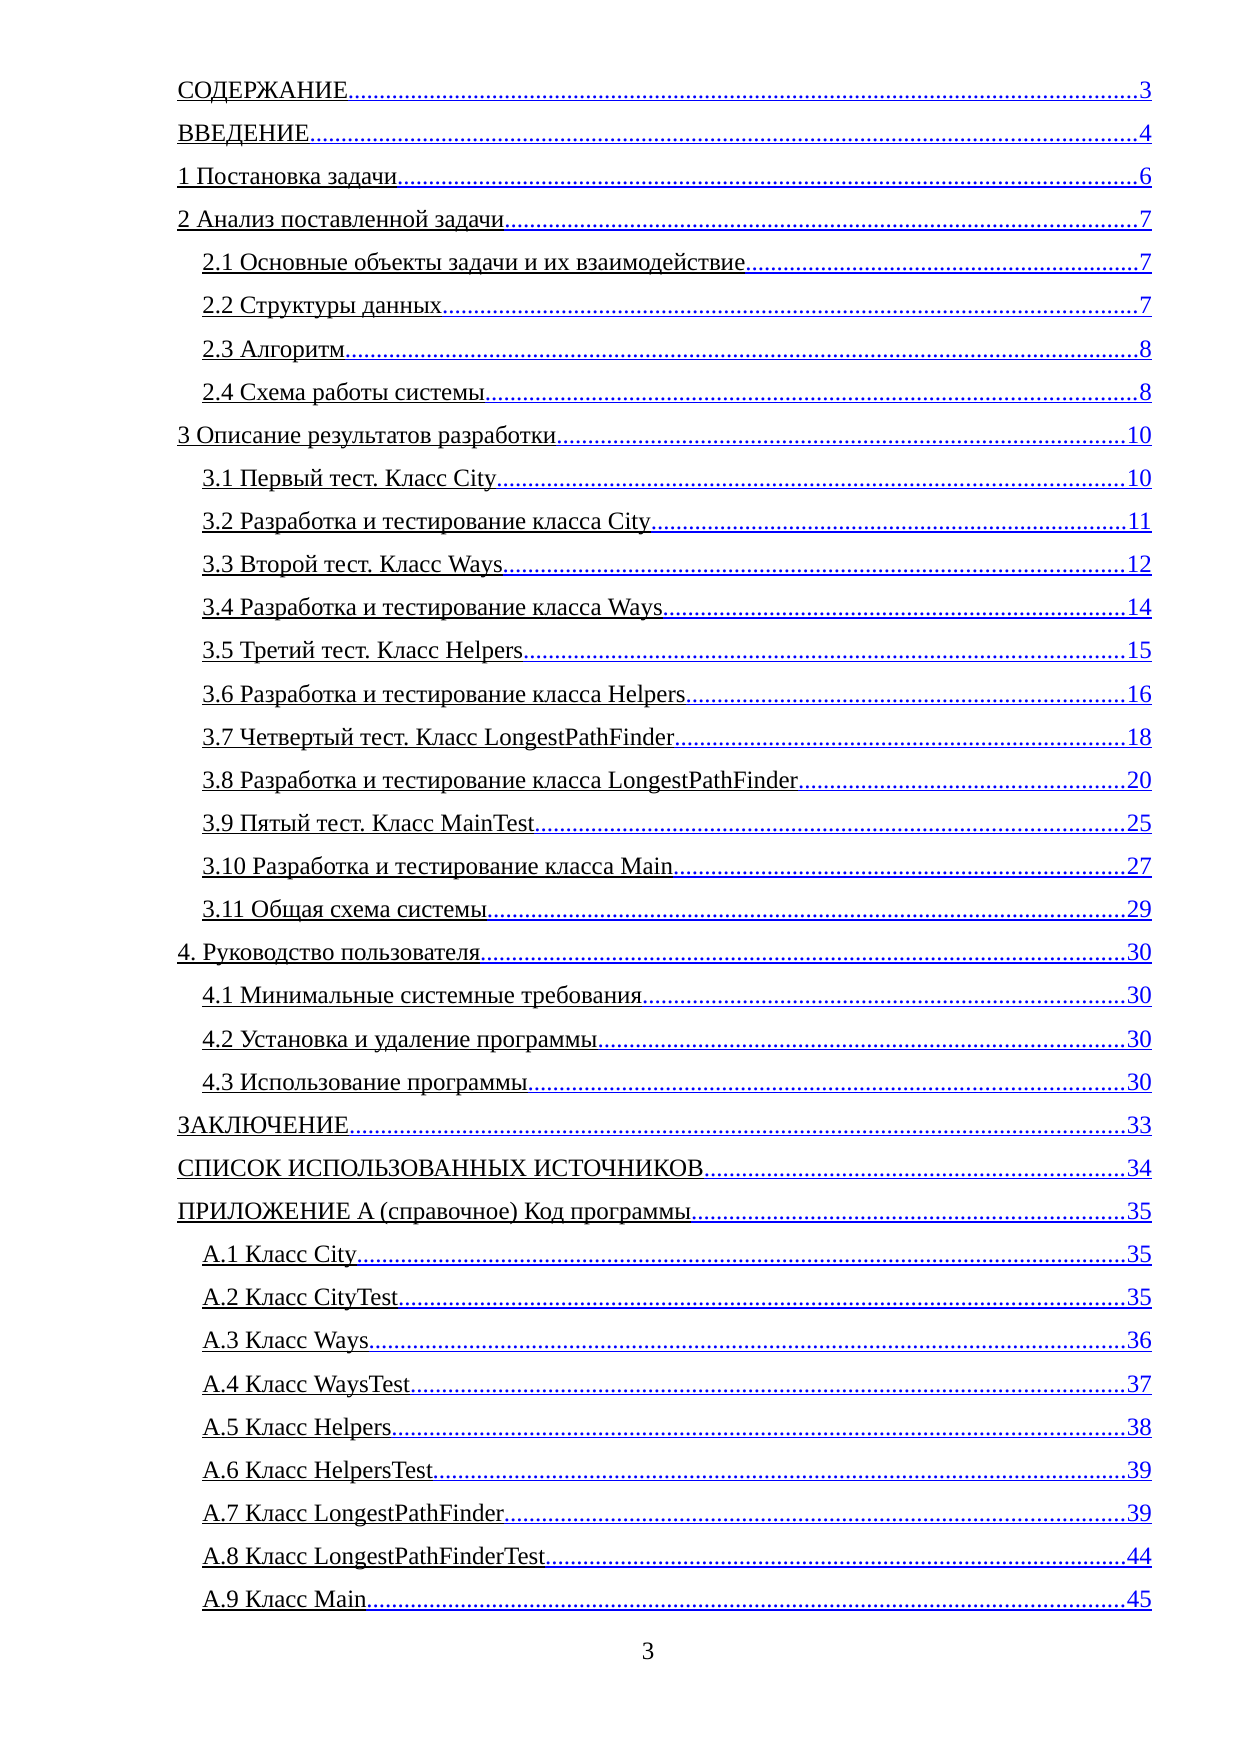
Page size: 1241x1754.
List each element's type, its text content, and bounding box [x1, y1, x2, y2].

text 2.4 Схема работы системы 8 [202, 377, 1152, 402]
text 3.6 Разработка и тестирование класса Helpers 16 [202, 679, 1152, 704]
text 2.2 Структуры данных 7 [202, 291, 1152, 316]
text СПИСОК ИСПОЛЬЗОВАННЫХ ИСТОЧНИКОВ 34 [177, 1153, 1152, 1178]
text A.6 Класс HelpersTest 39 [202, 1455, 1152, 1480]
text 2.1 Основные объекты задачи и их взаимодействие 7 [202, 247, 1152, 272]
text 1 Постановка задачи 6 [177, 161, 1152, 186]
text 4. Руководство пользователя 30 [177, 937, 1152, 962]
text 3.2 Разработка и тестирование класса City 11 [202, 506, 1152, 531]
text A.2 Класс CityTest 35 [202, 1282, 1152, 1307]
text A.5 Класс Helpers 38 [202, 1412, 1152, 1437]
text 2.3 Алгоритм 8 [202, 334, 1152, 359]
text A.9 Класс Main 45 [202, 1584, 1152, 1609]
text ВВЕДЕНИЕ 4 [177, 118, 1152, 143]
text 3.11 Общая схема системы 29 [202, 894, 1152, 919]
text A.7 Класс LongestPathFinder 39 [202, 1498, 1152, 1523]
text A.8 Класс LongestPathFinderTest 44 [202, 1541, 1152, 1566]
text 4.2 Установка и удаление программы 30 [202, 1024, 1152, 1049]
text 3 Описание результатов разработки 10 [177, 420, 1152, 445]
text 3.7 Четвертый тест. Класс LongestPathFinder 18 [202, 722, 1152, 747]
text A.4 Класс WaysTest 37 [202, 1369, 1152, 1394]
text 4.3 Использование программы 30 [202, 1067, 1152, 1092]
text 3.3 Второй тест. Класс Ways 12 [202, 549, 1152, 574]
text ПРИЛОЖЕНИЕ A (справочное) Код программы 35 [177, 1196, 1152, 1221]
text A.3 Класс Ways 36 [202, 1326, 1152, 1351]
text 3.4 Разработка и тестирование класса Ways 14 [202, 592, 1152, 617]
text 3.5 Третий тест. Класс Helpers 15 [202, 636, 1152, 661]
text 3.1 Первый тест. Класс City 10 [202, 463, 1152, 488]
text 3.9 Пятый тест. Класс MainTest 25 [202, 808, 1152, 833]
text 3.8 Разработка и тестирование класса LongestPathFinder 20 [202, 765, 1152, 790]
text СОДЕРЖАНИЕ 3 [177, 75, 1152, 100]
text A.1 Класс City 35 [202, 1239, 1152, 1264]
text 4.1 Минимальные системные требования 30 [202, 981, 1152, 1006]
text ЗАКЛЮЧЕНИЕ 33 [177, 1110, 1152, 1135]
text 3.10 Разработка и тестирование класса Main 27 [202, 851, 1152, 876]
text 2 Анализ поставленной задачи 7 [177, 204, 1152, 229]
